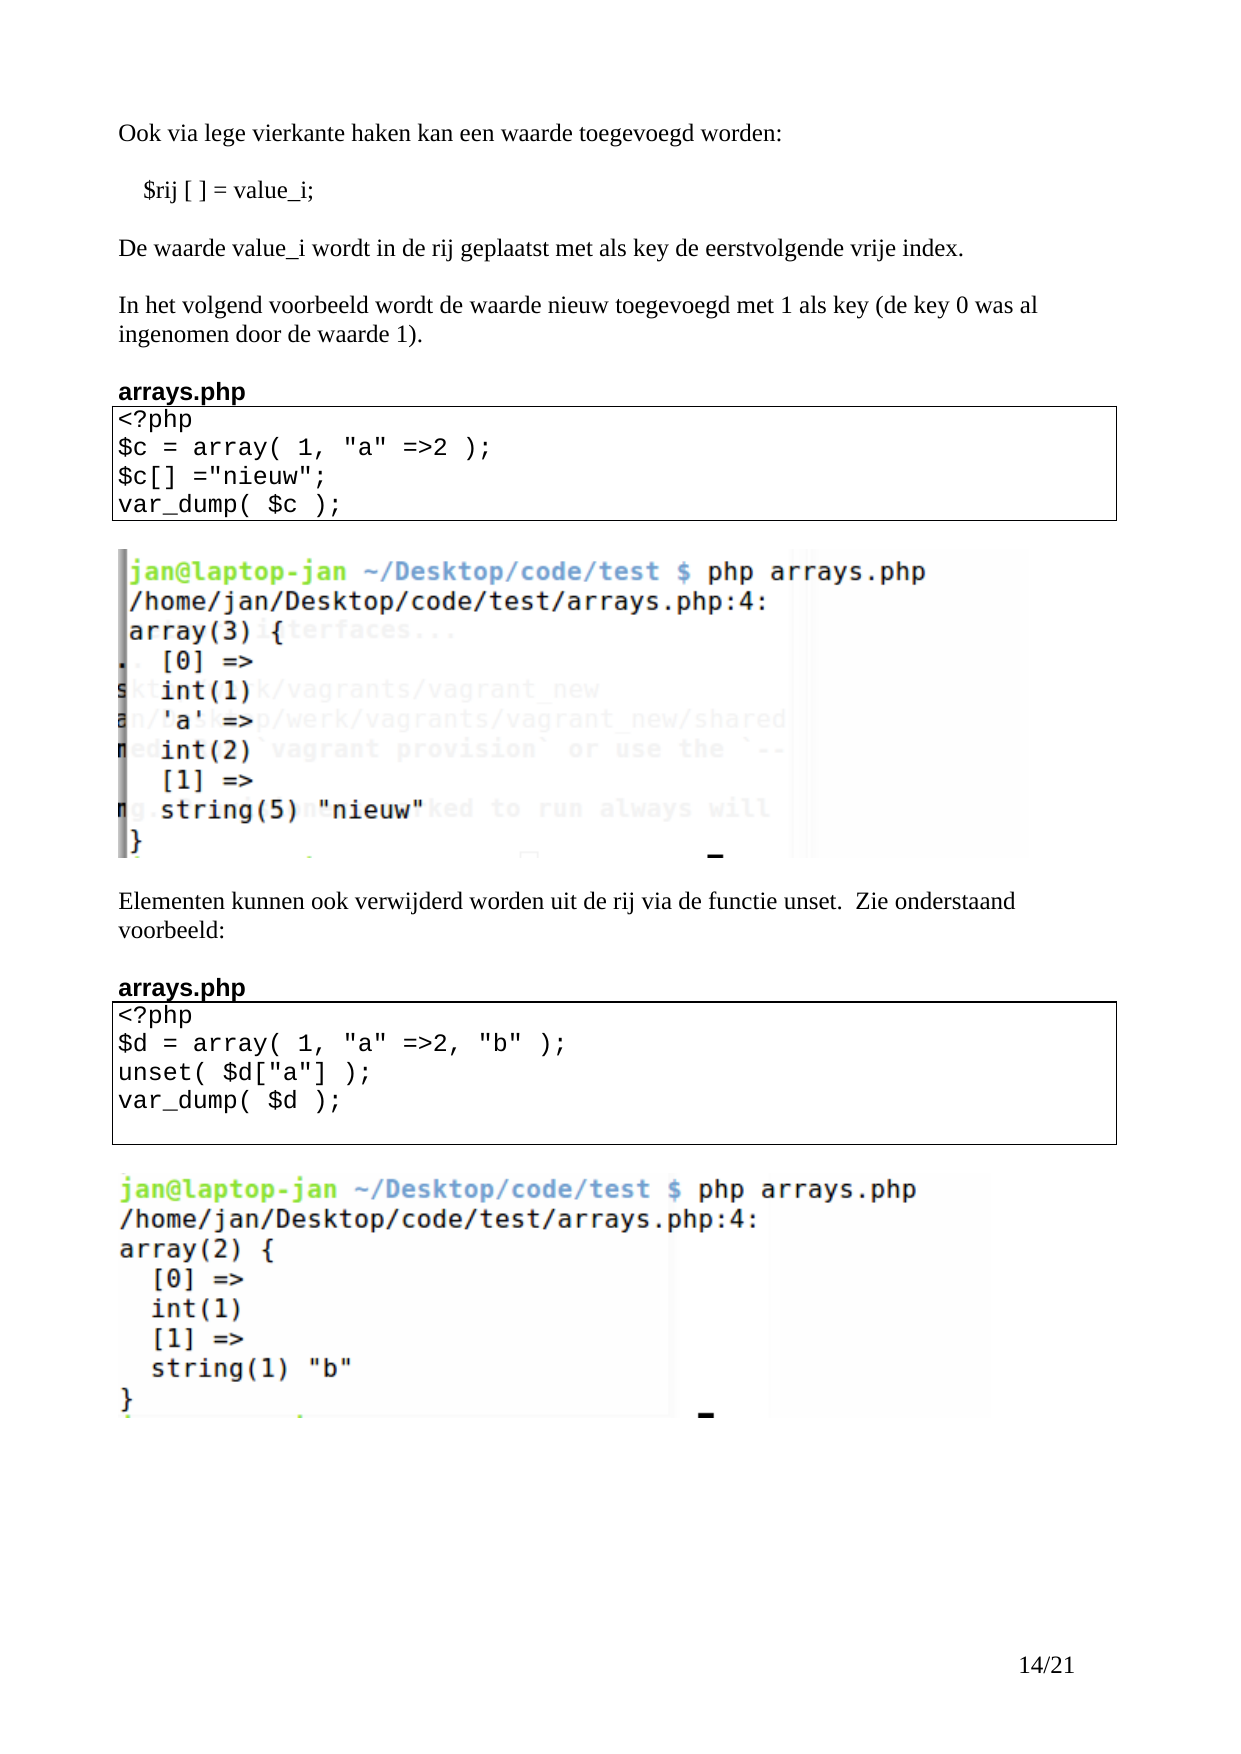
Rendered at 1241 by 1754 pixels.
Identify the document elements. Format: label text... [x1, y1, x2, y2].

text De waarde value_i wordt in de rij geplaatst met als key de eerstvolgende vrije index. [118, 233, 1122, 262]
text Elementen kunnen ook verwijderd worden uit de rij via de functie unset. Zie onderstaand voorbeeld: [118, 886, 1122, 944]
table_header <?php $c = array( 1, "a" =>2 ); $c[] ="nieuw"; var_dump( $c ); [113, 407, 1116, 520]
text In het volgend voorbeeld wordt de waarde nieuw toegevoegd met 1 als key (de key 0 was al ingenomen door de waarde 1). [118, 291, 1122, 348]
text arrays.php [118, 377, 1122, 406]
text Ook via lege vierkante haken kan een waarde toegevoegd worden: [118, 118, 1122, 147]
text arrays.php [118, 973, 1122, 1001]
text $rij [ ] = value_i; [118, 176, 1122, 204]
picture [118, 1173, 990, 1418]
table_header <?php $d = array( 1, "a" =>2, "b" ); unset( $d["a"] ); var_dump( $d ); [113, 1003, 1116, 1144]
picture [118, 549, 1029, 858]
